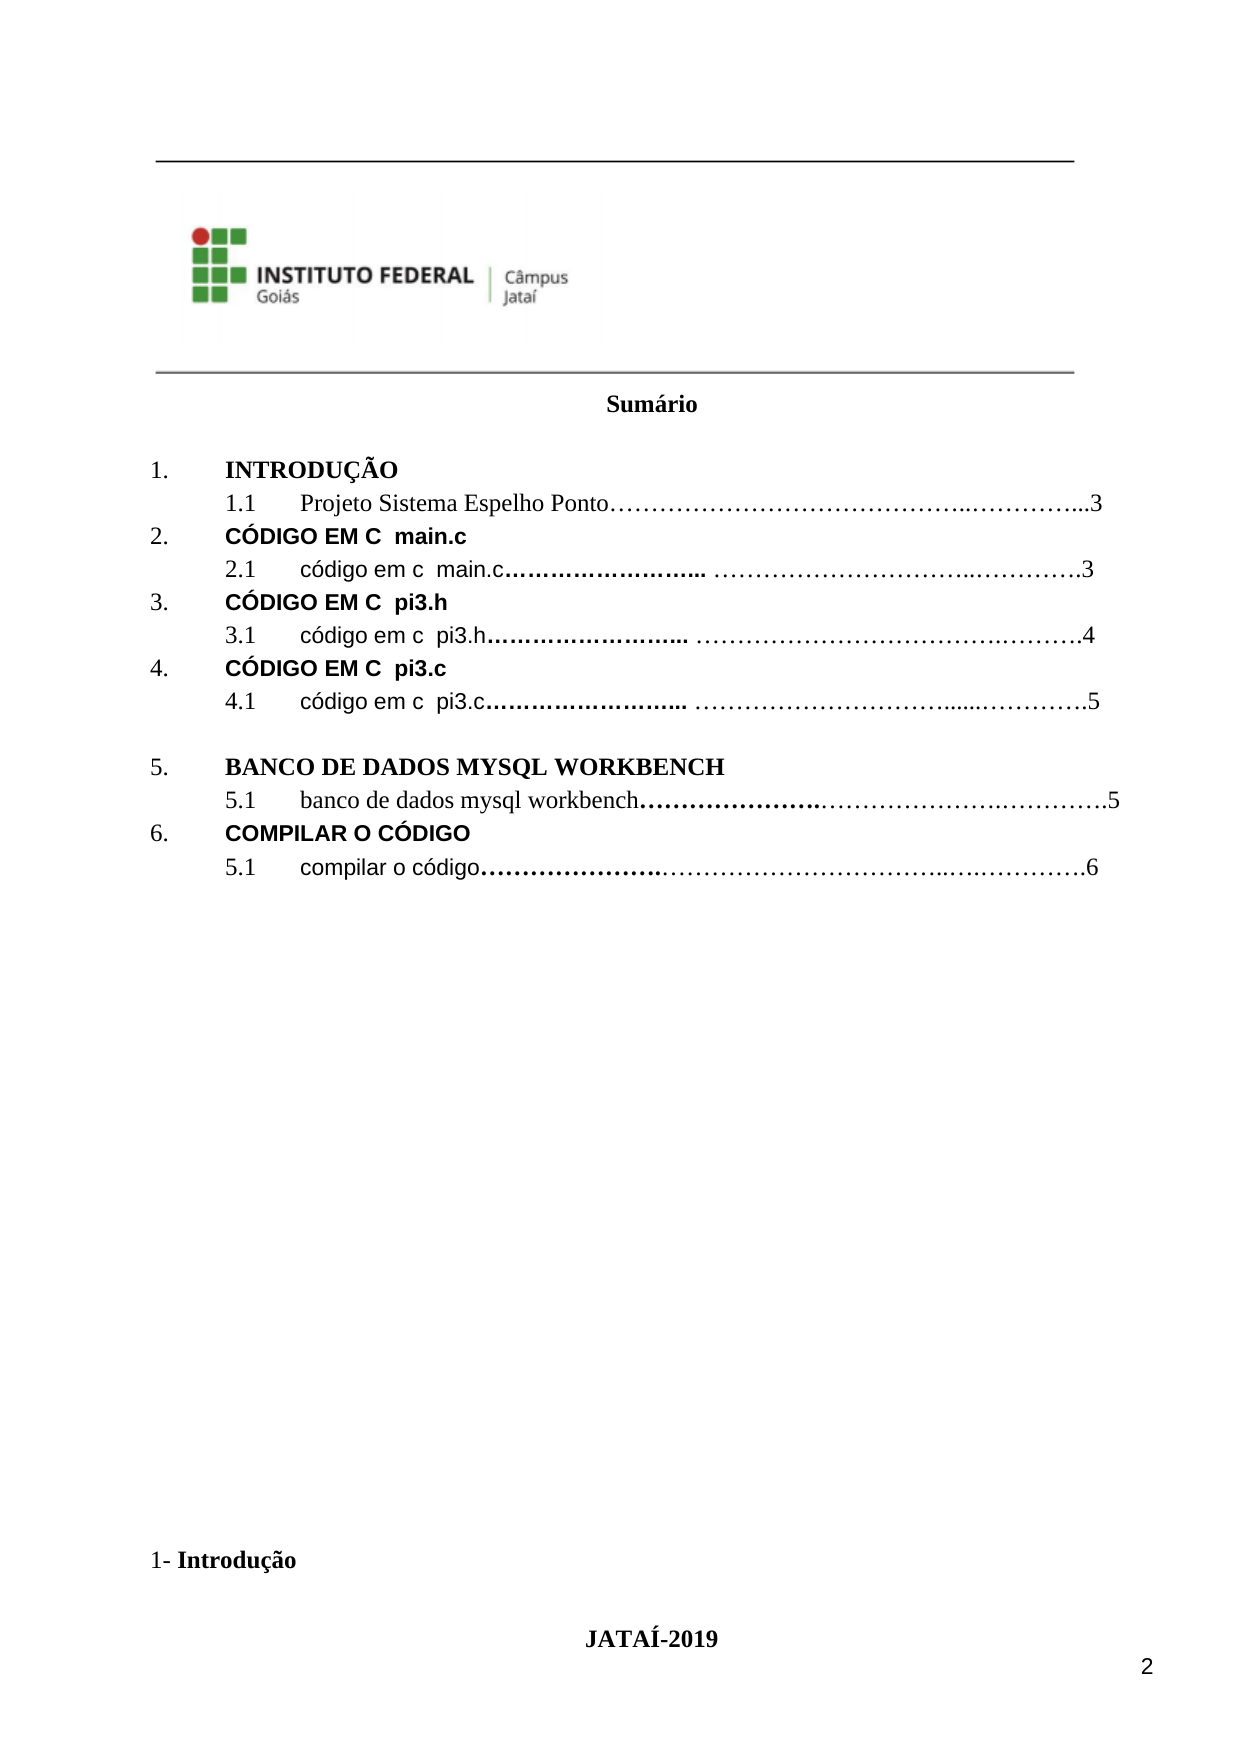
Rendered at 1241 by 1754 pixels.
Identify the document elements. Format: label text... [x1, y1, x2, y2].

text 5.1 banco de dados mysql workbench………………….………………….………….5 [150, 786, 1153, 814]
text 4.1 código em c pi3.c……………………... …………………………......………….5 [150, 686, 1153, 715]
text Sumário [150, 389, 1153, 418]
text 5. BANCO DE DADOS MYSQL WORKBENCH [150, 752, 1153, 781]
picture [150, 150, 1091, 386]
text 2.1 código em c main.c……………………... …………………………..………….3 [150, 554, 1153, 583]
text 1. INTRODUÇÃO [150, 455, 1153, 484]
text 3.1 código em c pi3.h……………………... ……………………………….……….4 [150, 620, 1153, 649]
text 1.1 Projeto Sistema Espelho Ponto……………………………………..…………...3 [150, 488, 1153, 517]
text 4. CÓDIGO EM C pi3.c [150, 653, 1153, 682]
text 1- Introdução [150, 1545, 1153, 1574]
text 6. COMPILAR O CÓDIGO [150, 818, 1153, 847]
text 5.1 compilar o código………………….……………………………..….………….6 [150, 852, 1153, 880]
text 3. CÓDIGO EM C pi3.h [150, 587, 1153, 616]
text 2. CÓDIGO EM C main.c [150, 521, 1153, 550]
